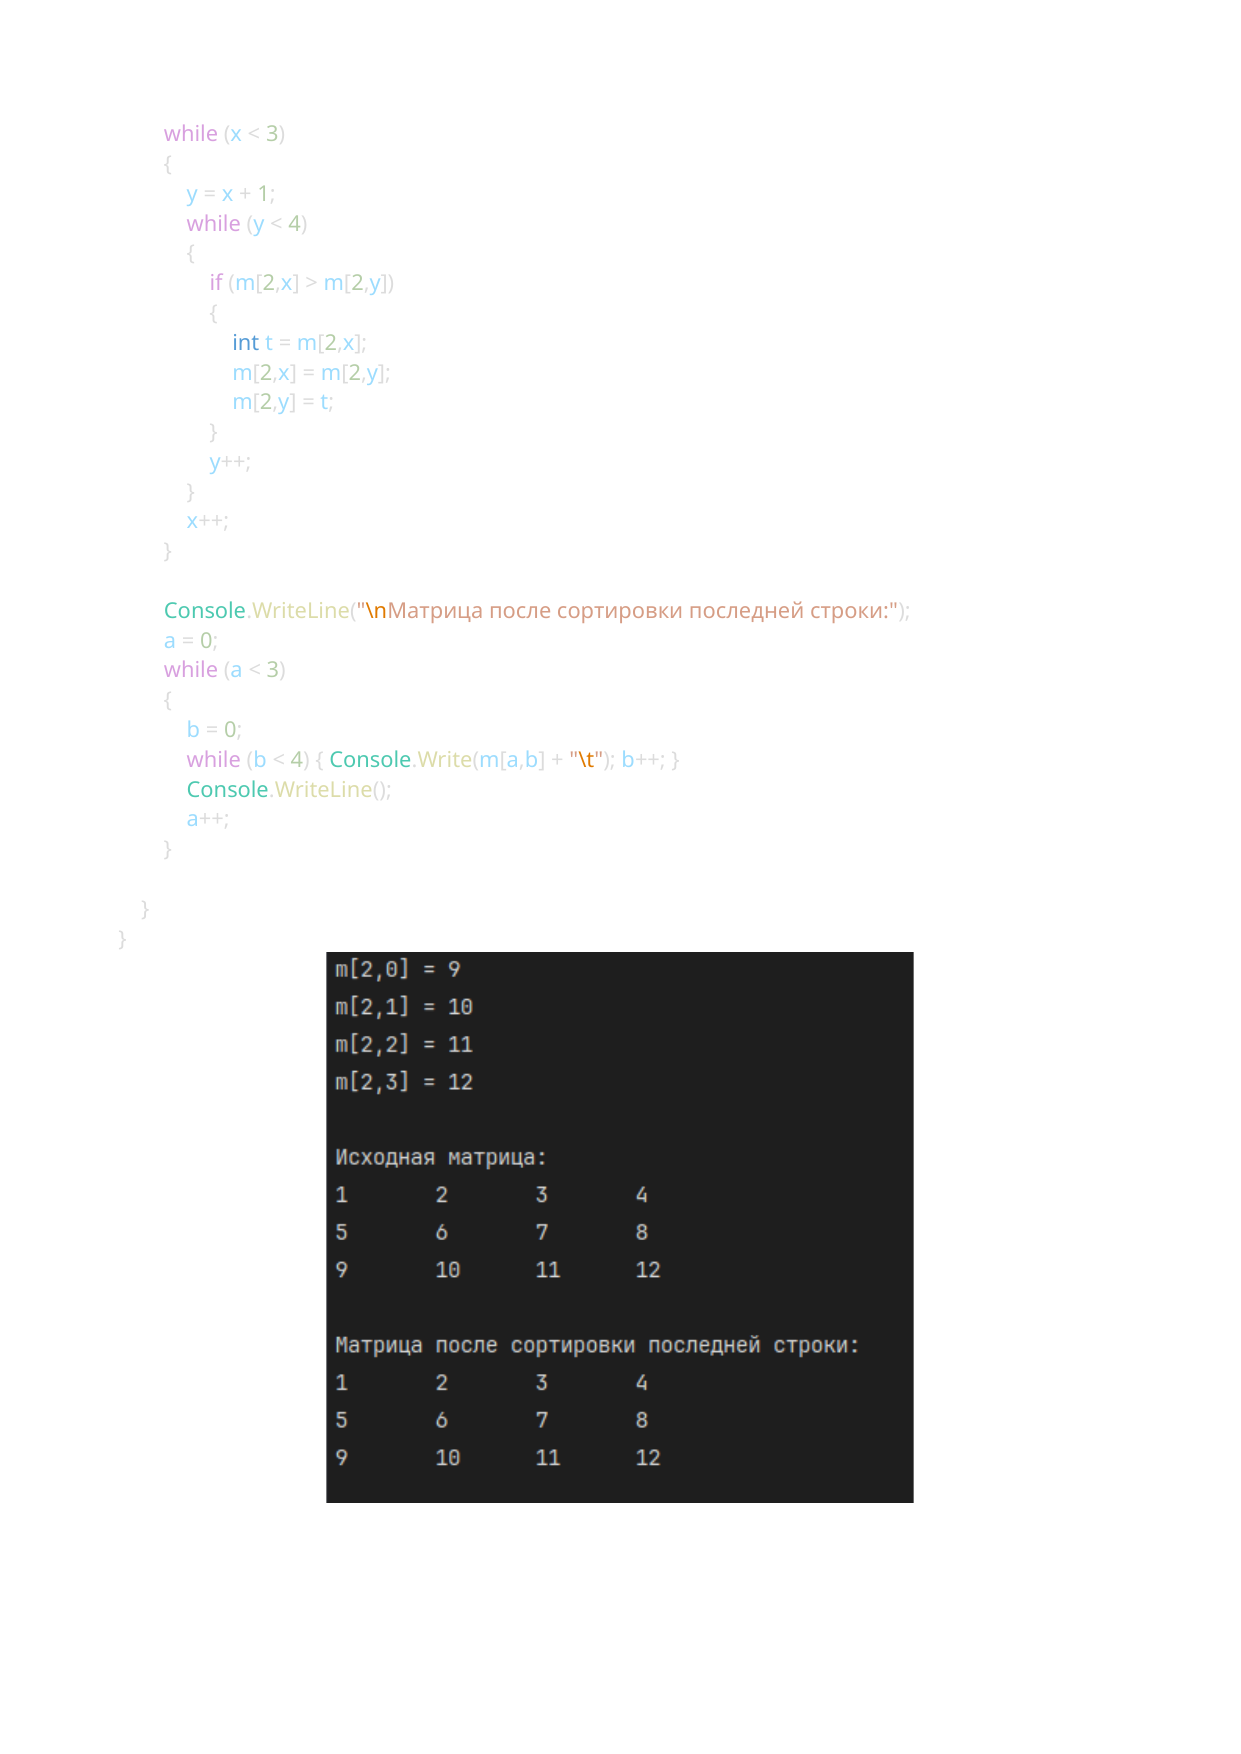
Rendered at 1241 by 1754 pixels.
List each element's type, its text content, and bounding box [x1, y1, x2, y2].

text while (x < 3) { y = x + 1; while (y < 4) { if (m[2,x] > m[2,y]) { int t = m[2,x]; m[2,x] = m[2,y]; m[2,y] = t; } y++; } x++; } Console.WriteLine("\nМатрица после сортировки последней строки:"); a = 0; while (a < 3) { b = 0; while (b < 4) { Console.Write(m[a,b] + "\t"); b++; } Console.WriteLine(); a++; } } } [118, 118, 1122, 952]
text [118, 952, 1122, 1613]
picture [326, 952, 914, 1503]
